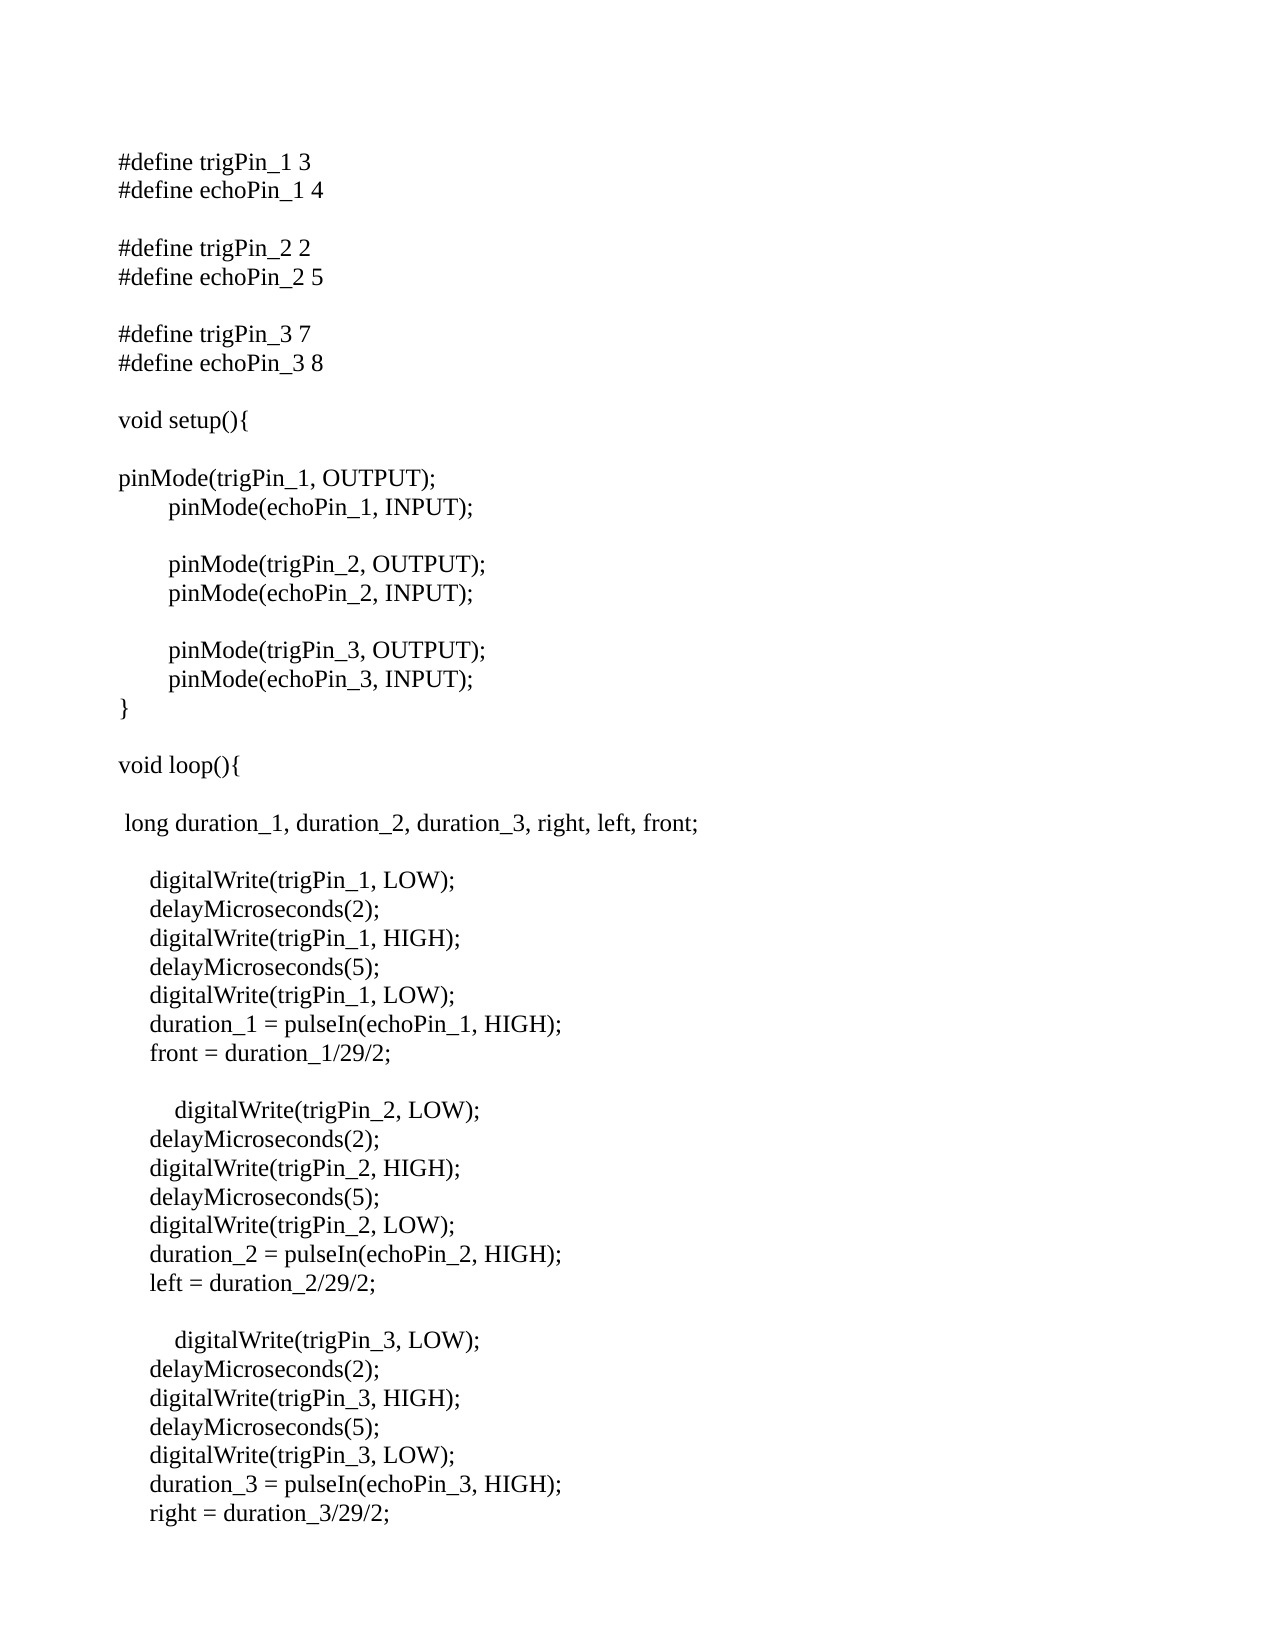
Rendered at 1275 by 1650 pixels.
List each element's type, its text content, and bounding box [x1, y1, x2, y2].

text duration_3 = pulseIn(echoPin_3, HIGH); [118, 1469, 1157, 1498]
text delayMicroseconds(5); [118, 1412, 1157, 1441]
text pinMode(echoPin_3, INPUT); [118, 664, 1157, 693]
text #define trigPin_2 2 [118, 233, 1157, 262]
text } [118, 693, 1157, 722]
text delayMicroseconds(5); [118, 952, 1157, 981]
text digitalWrite(trigPin_1, HIGH); [118, 923, 1157, 952]
text left = duration_2/29/2; [118, 1268, 1157, 1297]
text long duration_1, duration_2, duration_3, right, left, front; [118, 808, 1157, 837]
text void setup(){ [118, 406, 1157, 434]
text duration_2 = pulseIn(echoPin_2, HIGH); [118, 1239, 1157, 1268]
text #define echoPin_1 4 [118, 176, 1157, 204]
text void loop(){ [118, 751, 1157, 779]
text pinMode(trigPin_2, OUTPUT); [118, 549, 1157, 578]
text #define echoPin_3 8 [118, 348, 1157, 377]
text delayMicroseconds(2); [118, 894, 1157, 923]
text pinMode(trigPin_3, OUTPUT); [118, 636, 1157, 664]
text #define echoPin_2 5 [118, 262, 1157, 291]
text digitalWrite(trigPin_3, LOW); [118, 1441, 1157, 1469]
text delayMicroseconds(5); [118, 1182, 1157, 1211]
text digitalWrite(trigPin_1, LOW); [118, 981, 1157, 1009]
text #define trigPin_3 7 [118, 319, 1157, 348]
text digitalWrite(trigPin_3, HIGH); [118, 1383, 1157, 1412]
text #define trigPin_1 3 [118, 147, 1157, 176]
text digitalWrite(trigPin_2, HIGH); [118, 1153, 1157, 1182]
text duration_1 = pulseIn(echoPin_1, HIGH); [118, 1009, 1157, 1038]
text right = duration_3/29/2; [118, 1498, 1157, 1527]
text pinMode(trigPin_1, OUTPUT); [118, 463, 1157, 492]
text delayMicroseconds(2); [118, 1354, 1157, 1383]
text pinMode(echoPin_2, INPUT); [118, 578, 1157, 607]
text digitalWrite(trigPin_2, LOW); [118, 1096, 1157, 1124]
text front = duration_1/29/2; [118, 1038, 1157, 1067]
text digitalWrite(trigPin_3, LOW); [118, 1326, 1157, 1354]
text digitalWrite(trigPin_2, LOW); [118, 1211, 1157, 1239]
text delayMicroseconds(2); [118, 1124, 1157, 1153]
text digitalWrite(trigPin_1, LOW); [118, 866, 1157, 894]
text pinMode(echoPin_1, INPUT); [118, 492, 1157, 521]
